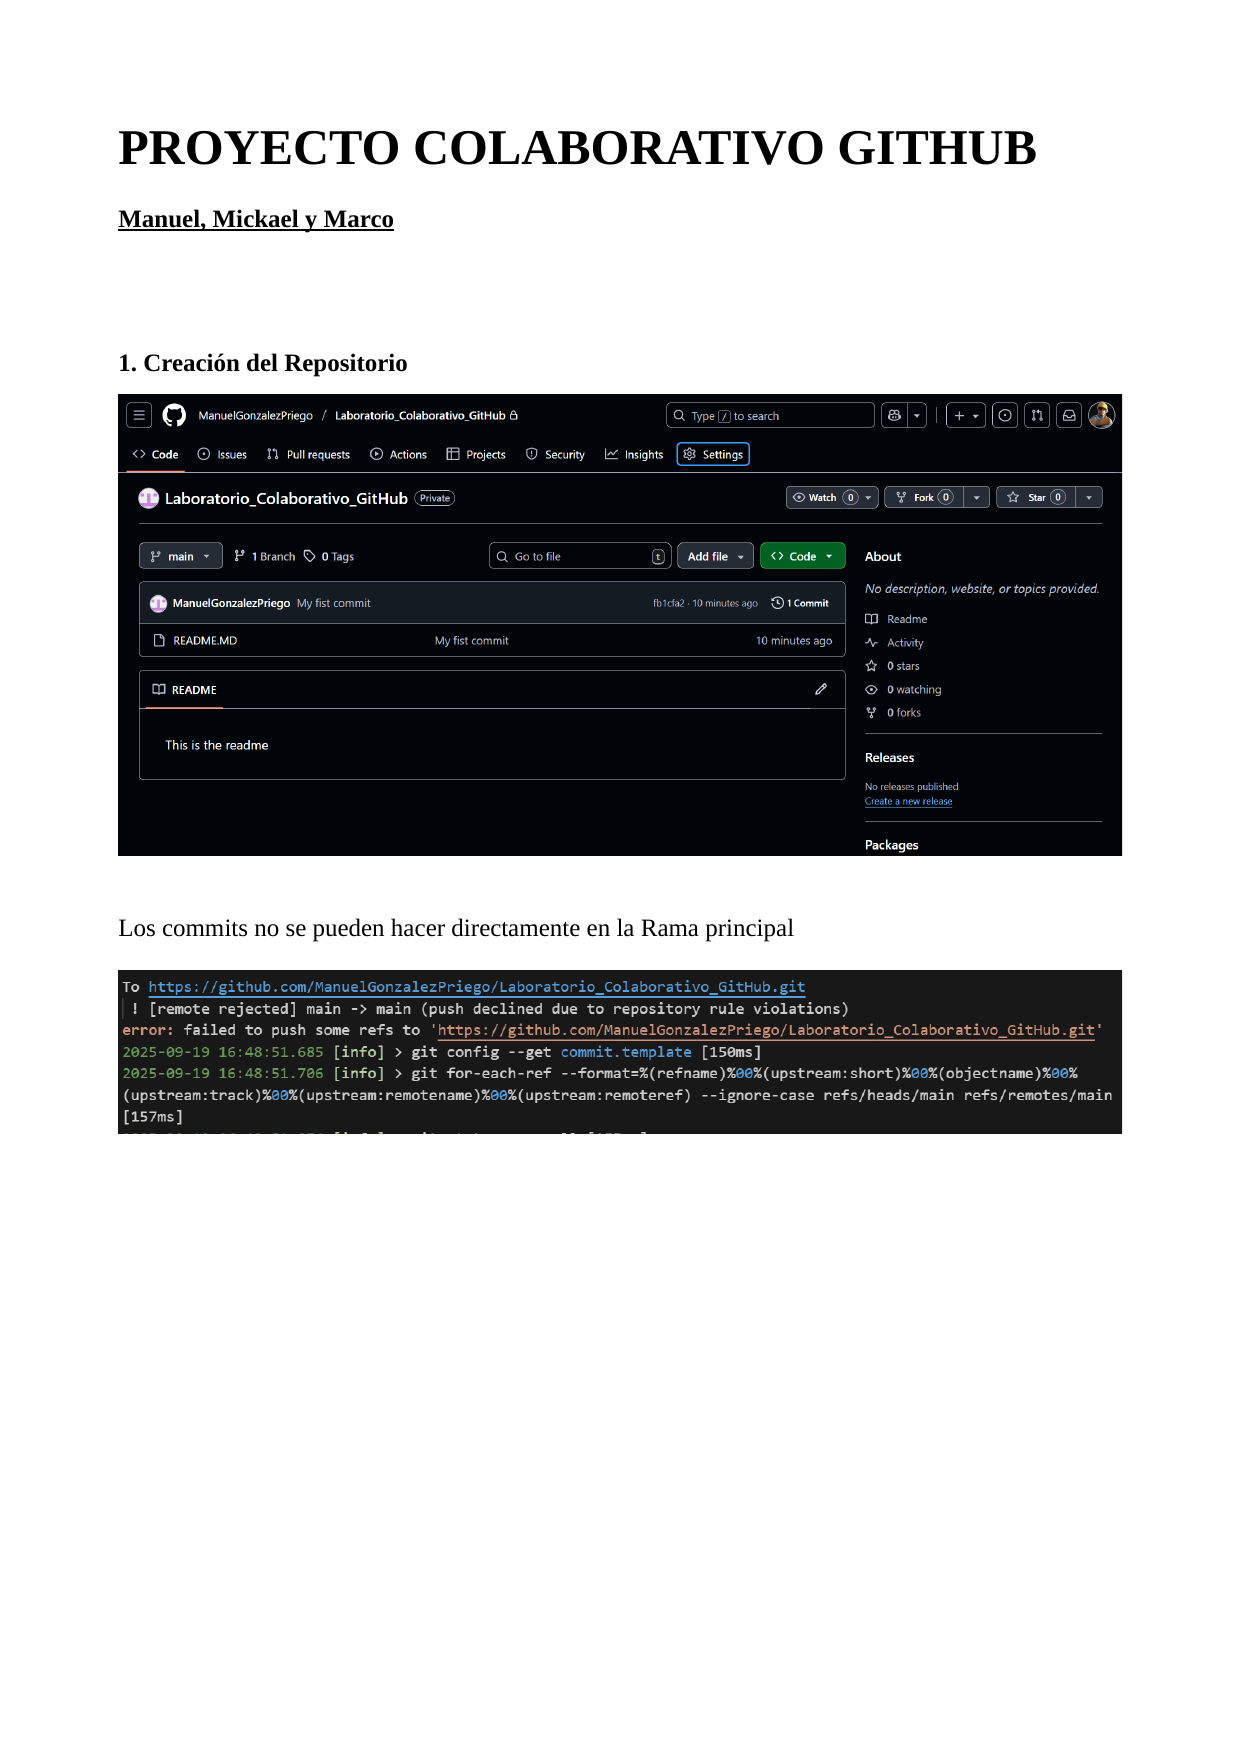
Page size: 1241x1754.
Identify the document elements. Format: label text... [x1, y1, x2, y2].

text 1. Creación del Repositorio [118, 348, 1122, 377]
picture [118, 394, 1123, 856]
picture [118, 970, 1123, 1134]
text PROYECTO COLABORATIVO GITHUB [118, 118, 1122, 176]
text Manuel, Mickael y Marco [118, 204, 1122, 233]
text Los commits no se pueden hacer directamente en la Rama principal [118, 913, 1122, 942]
